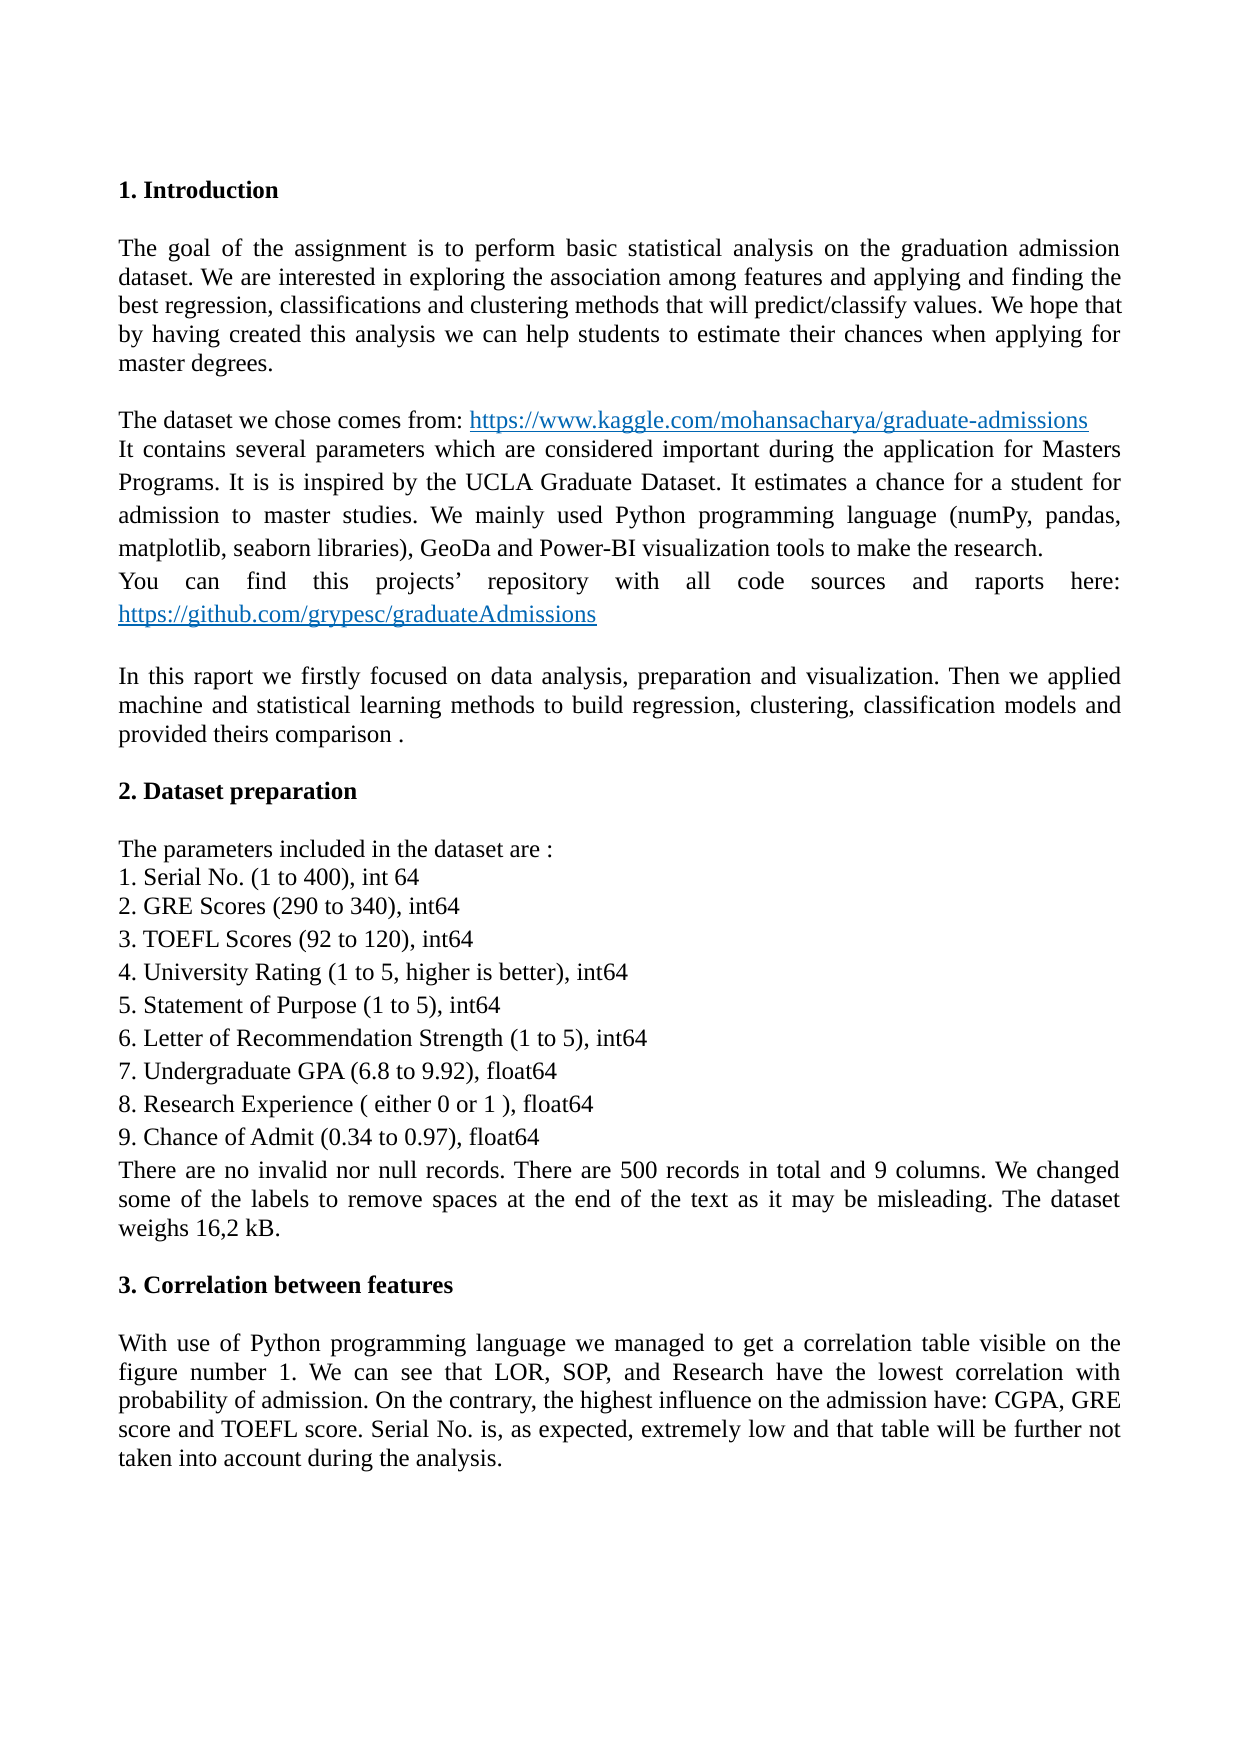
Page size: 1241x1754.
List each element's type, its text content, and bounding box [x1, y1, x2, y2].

text 2. Dataset preparation [118, 776, 1122, 805]
text 1. Serial No. (1 to 400), int 64 [118, 862, 1122, 891]
text In this raport we firstly focused on data analysis, preparation and visualization. Then we applied machine and statistical learning methods to build regression, clustering, classification models and provided theirs comparison . [118, 661, 1122, 747]
text 8. Research Experience ( either 0 or 1 ), float64 [118, 1089, 1122, 1118]
text 4. University Rating (1 to 5, higher is better), int64 [118, 957, 1122, 986]
text 1. Introduction [118, 176, 1122, 204]
text You can find this projects’ repository with all code sources and raports here: https://github.com/grypesc/graduateAdmissions [118, 566, 1122, 628]
text The parameters included in the dataset are : [118, 834, 1122, 862]
text 3. TOEFL Scores (92 to 120), int64 [118, 924, 1122, 953]
text The goal of the assignment is to perform basic statistical analysis on the graduation admission dataset. We are interested in exploring the association among features and applying and finding the best regression, classifications and clustering methods that will predict/classify values. We hope that by having created this analysis we can help students to estimate their chances when applying for master degrees. [118, 233, 1122, 377]
text 5. Statement of Purpose (1 to 5), int64 [118, 990, 1122, 1019]
text The dataset we chose comes from: https://www.kaggle.com/mohansacharya/graduate-admissions [118, 406, 1122, 434]
text There are no invalid nor null records. There are 500 records in total and 9 columns. We changed some of the labels to remove spaces at the end of the text as it may be misleading. The dataset weighs 16,2 kB. [118, 1155, 1122, 1242]
text 3. Correlation between features [118, 1270, 1122, 1299]
text It contains several parameters which are considered important during the application for Masters Programs. It is is inspired by the UCLA Graduate Dataset. It estimates a chance for a student for admission to master studies. We mainly used Python programming language (numPy, pandas, matplotlib, seaborn libraries), GeoDa and Power-BI visualization tools to make the research. [118, 434, 1122, 562]
text 6. Letter of Recommendation Strength (1 to 5), int64 [118, 1023, 1122, 1052]
text 7. Undergraduate GPA (6.8 to 9.92), float64 [118, 1056, 1122, 1085]
text 2. GRE Scores (290 to 340), int64 [118, 891, 1122, 920]
text With use of Python programming language we managed to get a correlation table visible on the figure number 1. We can see that LOR, SOP, and Research have the lowest correlation with probability of admission. On the contrary, the highest influence on the admission have: CGPA, GRE score and TOEFL score. Serial No. is, as expected, extremely low and that table will be further not taken into account during the analysis. [118, 1328, 1122, 1472]
text 9. Chance of Admit (0.34 to 0.97), float64 [118, 1122, 1122, 1151]
